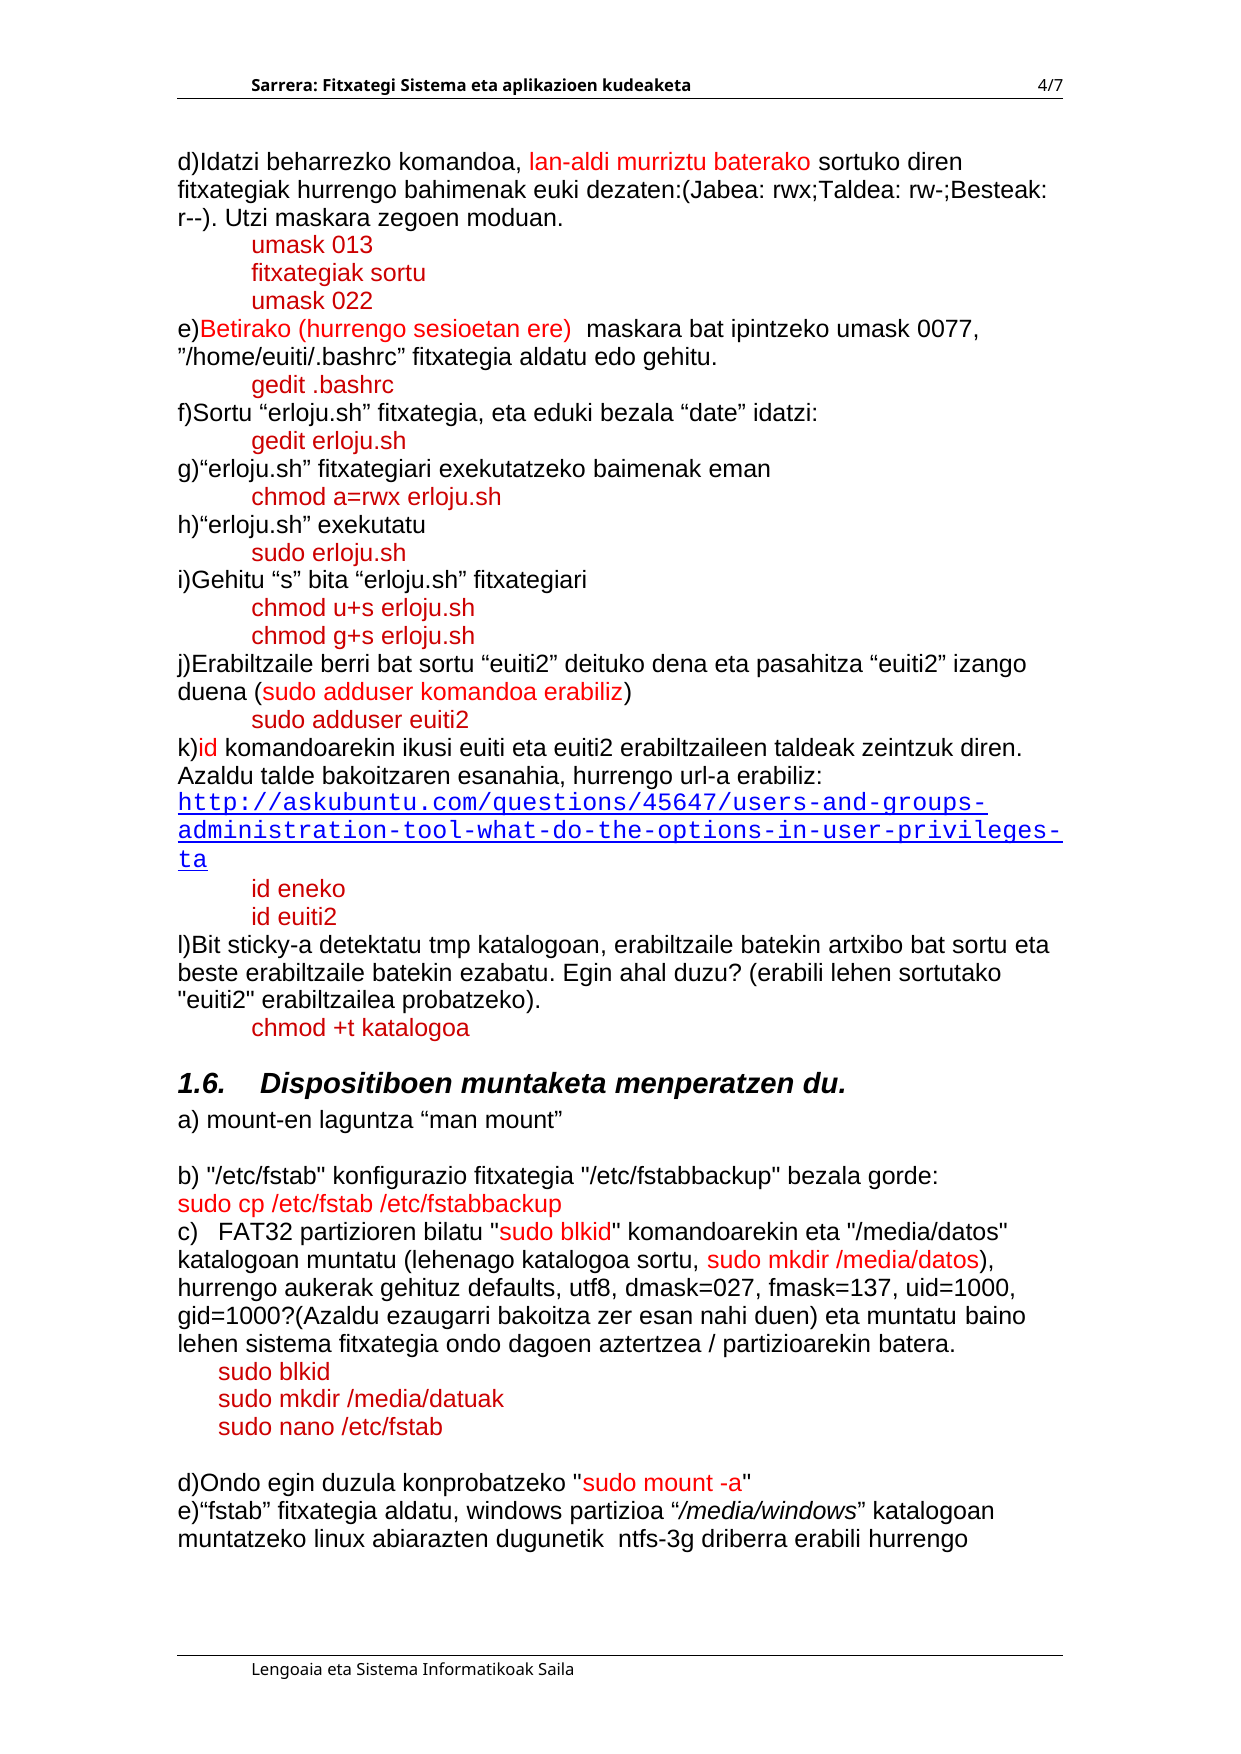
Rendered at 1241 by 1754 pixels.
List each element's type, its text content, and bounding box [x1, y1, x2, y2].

text umask 013 [177, 231, 1063, 259]
list sudo nano /etc/fstab [177, 1413, 1063, 1441]
text gedit erloju.sh [177, 427, 1063, 455]
text umask 022 [177, 287, 1063, 315]
text b) "/etc/fstab" konfigurazio fitxategia "/etc/fstabbackup" bezala gorde: [177, 1162, 1063, 1190]
text chmod +t katalogoa [177, 1014, 1063, 1042]
text h)“erloju.sh” exekutatu [177, 511, 1063, 538]
text sudo adduser euiti2 [177, 706, 1063, 734]
text l)Bit sticky-a detektatu tmp katalogoan, erabiltzaile batekin artxibo bat sortu eta beste erabiltzaile batekin ezabatu. Egin ahal duzu? (erabili lehen sortutako "euiti2" erabiltzailea probatzeko). [177, 931, 1063, 1014]
text chmod u+s erloju.sh [177, 594, 1063, 622]
text gedit .bashrc [177, 371, 1063, 399]
subtitle Dispositiboen muntaketa menperatzen du. [177, 1067, 1063, 1100]
text sudo cp /etc/fstab /etc/fstabbackup [177, 1190, 1063, 1218]
text id euiti2 [177, 903, 1063, 931]
text id eneko [177, 875, 1063, 903]
text http://askubuntu.com/questions/45647/users-and-groups-administration-tool-what-do-the-options-in-user-privileges- [177, 790, 1063, 841]
text a) mount-en laguntza “man mount” [177, 1106, 1063, 1134]
text e)“fstab” fitxategia aldatu, windows partizioa “/media/windows” katalogoan muntatzeko linux abiarazten dugunetik ntfs-3g driberra erabili hurrengo [177, 1497, 1063, 1553]
text chmod a=rwx erloju.sh [177, 483, 1063, 511]
text e)Betirako (hurrengo sesioetan ere) maskara bat ipintzeko umask 0077, ”/home/euiti/.bashrc” fitxategia aldatu edo gehitu. [177, 315, 1063, 371]
text chmod g+s erloju.sh [177, 622, 1063, 650]
text f)Sortu “erloju.sh” fitxategia, eta eduki bezala “date” idatzi: [177, 399, 1063, 427]
list sudo mkdir /media/datuak [177, 1385, 1063, 1413]
text sudo erloju.sh [177, 538, 1063, 566]
list sudo blkid [177, 1357, 1063, 1385]
text d)Idatzi beharrezko komandoa, lan-aldi murriztu baterako sortuko diren fitxategiak hurrengo bahimenak euki dezaten:(Jabea: rwx;Taldea: rw-;Besteak: r--). Utzi maskara zegoen moduan. [177, 148, 1063, 231]
text k)id komandoarekin ikusi euiti eta euiti2 erabiltzaileen taldeak zeintzuk diren. Azaldu talde bakoitzaren esanahia, hurrengo url-a erabiliz: [177, 734, 1063, 790]
text fitxategiak sortu [177, 259, 1063, 287]
text j)Erabiltzaile berri bat sortu “euiti2” deituko dena eta pasahitza “euiti2” izango duena (sudo adduser komandoa erabiliz) [177, 650, 1063, 706]
list FAT32 partizioren bilatu "sudo blkid" komandoarekin eta "/media/datos" katalogoan muntatu (lehenago katalogoa sortu, sudo mkdir /media/datos), hurrengo aukerak gehituz defaults, utf8, dmask=027, fmask=137, uid=1000, gid=1000?(Azaldu ezaugarri bakoitza zer esan nahi duen) eta muntatu baino lehen sistema fitxategia ondo dagoen aztertzea / partizioarekin batera. [177, 1218, 1063, 1357]
text i)Gehitu “s” bita “erloju.sh” fitxategiari [177, 566, 1063, 594]
text d)Ondo egin duzula konprobatzeko "sudo mount -a" [177, 1469, 1063, 1497]
text ta [177, 842, 1063, 875]
text g)“erloju.sh” fitxategiari exekutatzeko baimenak eman [177, 455, 1063, 483]
